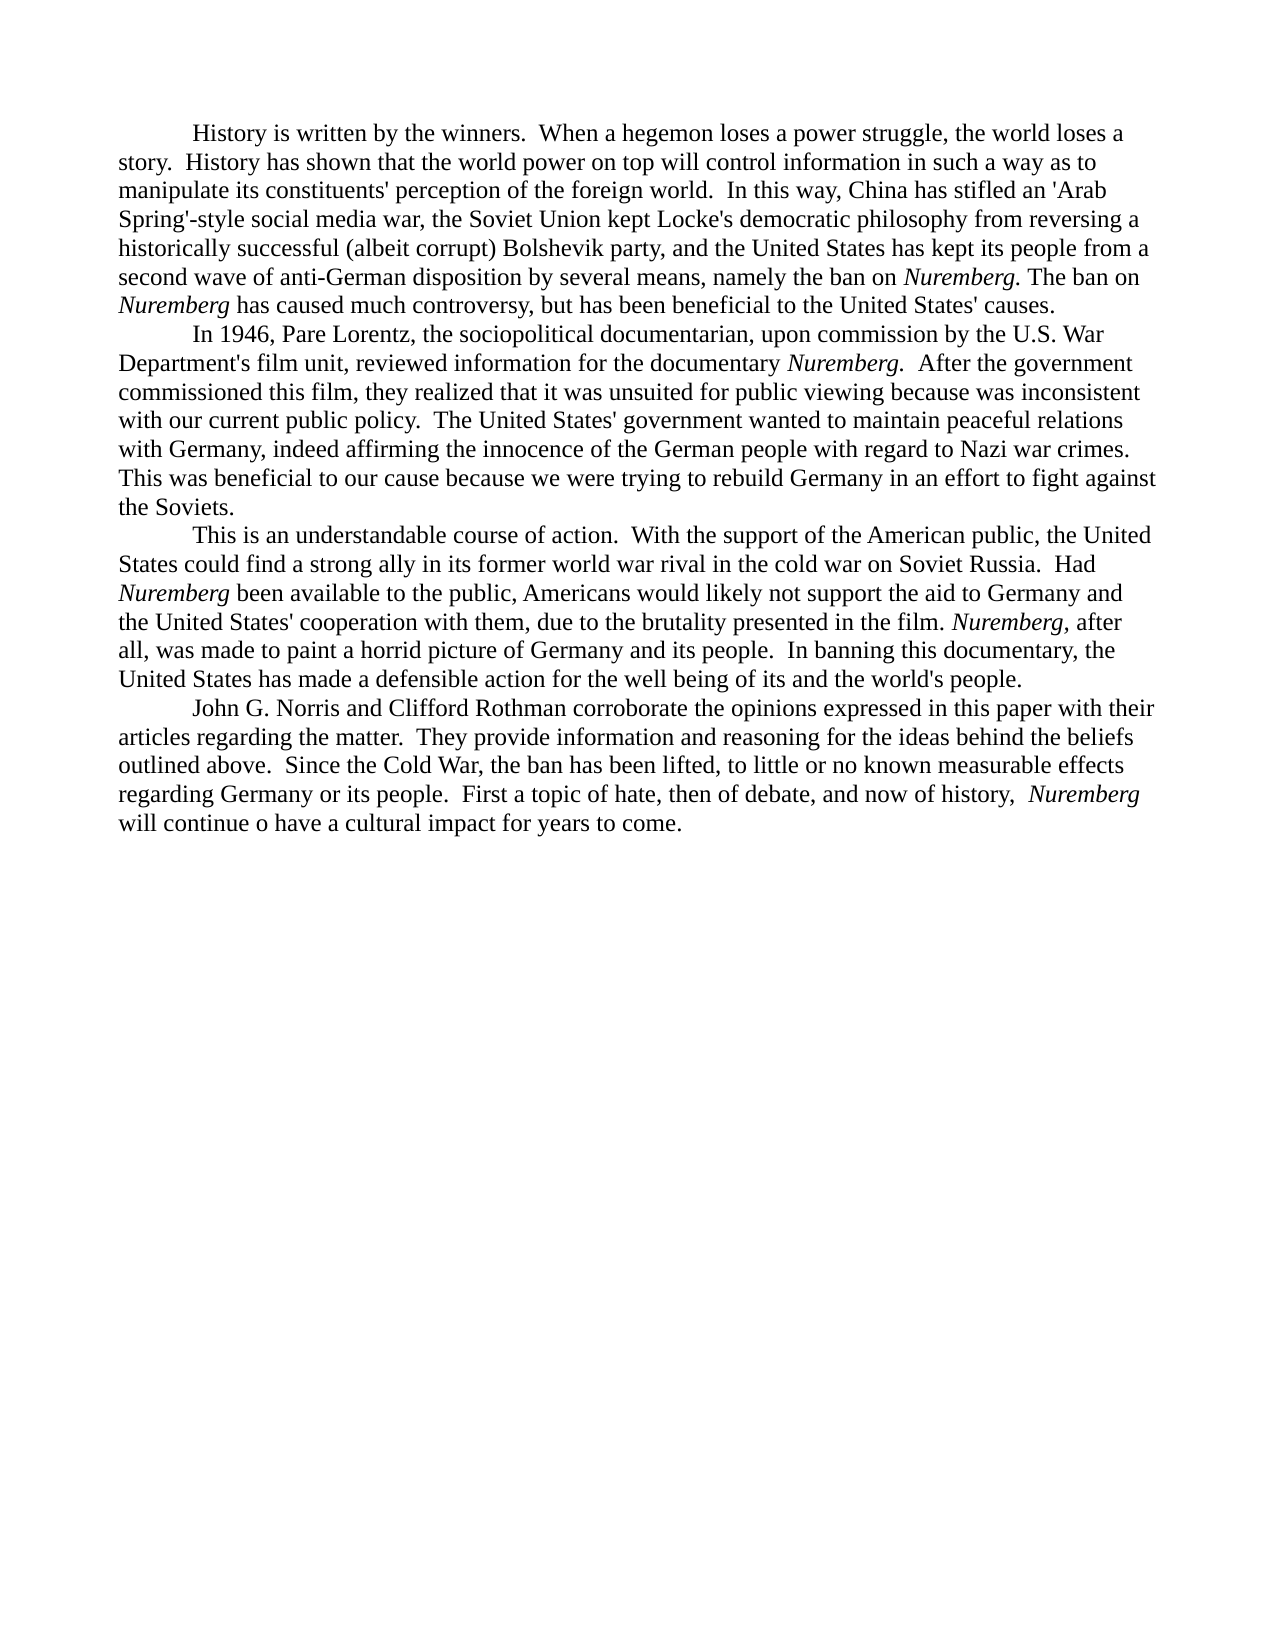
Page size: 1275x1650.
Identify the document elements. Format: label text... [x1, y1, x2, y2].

text This is an understandable course of action. With the support of the American public, the United States could find a strong ally in its former world war rival in the cold war on Soviet Russia. Had Nuremberg been available to the public, Americans would likely not support the aid to Germany and the United States' cooperation with them, due to the brutality presented in the film. Nuremberg, after all, was made to paint a horrid picture of Germany and its people. In banning this documentary, the United States has made a defensible action for the well being of its and the world's people. [118, 521, 1157, 693]
text John G. Norris and Clifford Rothman corroborate the opinions expressed in this paper with their articles regarding the matter. They provide information and reasoning for the ideas behind the beliefs outlined above. Since the Cold War, the ban has been lifted, to little or no known measurable effects regarding Germany or its people. First a topic of hate, then of debate, and now of history, Nuremberg will continue o have a cultural impact for years to come. [118, 693, 1157, 837]
text In 1946, Pare Lorentz, the sociopolitical documentarian, upon commission by the U.S. War Department's film unit, reviewed information for the documentary Nuremberg. After the government commissioned this film, they realized that it was unsuited for public viewing because was inconsistent with our current public policy. The United States' government wanted to maintain peaceful relations with Germany, indeed affirming the innocence of the German people with regard to Nazi war crimes. This was beneficial to our cause because we were trying to rebuild Germany in an effort to fight against the Soviets. [118, 319, 1157, 521]
text History is written by the winners. When a hegemon loses a power struggle, the world loses a story. History has shown that the world power on top will control information in such a way as to manipulate its constituents' perception of the foreign world. In this way, China has stifled an 'Arab Spring'-style social media war, the Soviet Union kept Locke's democratic philosophy from reversing a historically successful (albeit corrupt) Bolshevik party, and the United States has kept its people from a second wave of anti-German disposition by several means, namely the ban on Nuremberg. The ban on Nuremberg has caused much controversy, but has been beneficial to the United States' causes. [118, 118, 1157, 319]
